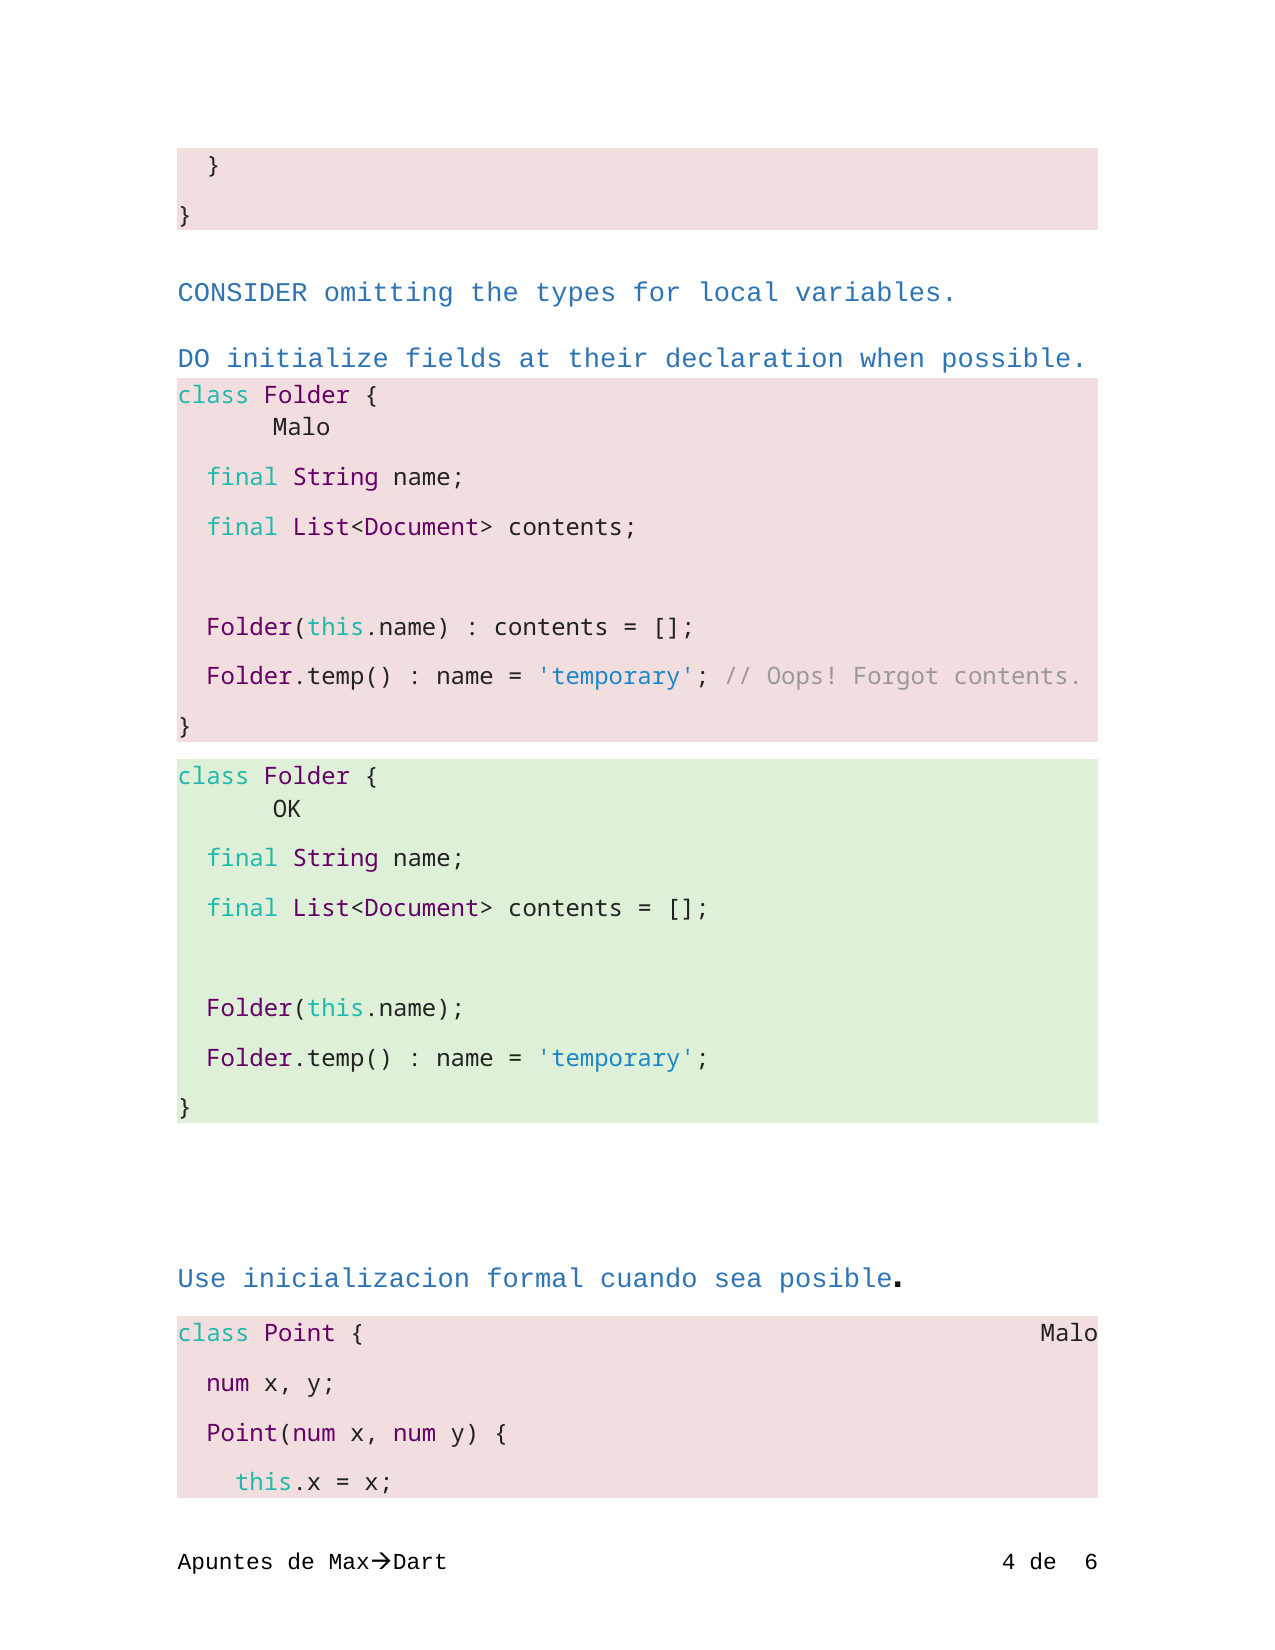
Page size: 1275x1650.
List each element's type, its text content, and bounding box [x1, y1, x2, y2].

text final String name; [177, 841, 1098, 874]
text Folder.temp() : name = 'temporary'; // Oops! Forgot contents. [177, 659, 1098, 692]
text final String name; [177, 460, 1098, 493]
text } [177, 709, 1098, 742]
text num x, y; [177, 1366, 1098, 1398]
text Point(num x, num y) { [177, 1415, 1098, 1448]
text } [177, 148, 1098, 180]
text class Folder { Malo [177, 378, 1098, 443]
text final List<Document> contents = []; [177, 891, 1098, 923]
text final List<Document> contents; [177, 510, 1098, 542]
text } [177, 1090, 1098, 1123]
subtitle DO initialize fields at their declaration when possible. [177, 344, 1098, 375]
text class Point { Malo [177, 1316, 1098, 1348]
text Folder(this.name) : contents = []; [177, 609, 1098, 642]
text Folder(this.name); [177, 991, 1098, 1023]
text } [177, 197, 1098, 230]
text this.x = x; [177, 1465, 1098, 1498]
subtitle Use inicializacion formal cuando sea posible. [177, 1205, 1098, 1295]
text class Folder { OK [177, 759, 1098, 824]
subtitle CONSIDER omitting the types for local variables. [177, 279, 1098, 310]
text Folder.temp() : name = 'temporary'; [177, 1040, 1098, 1073]
